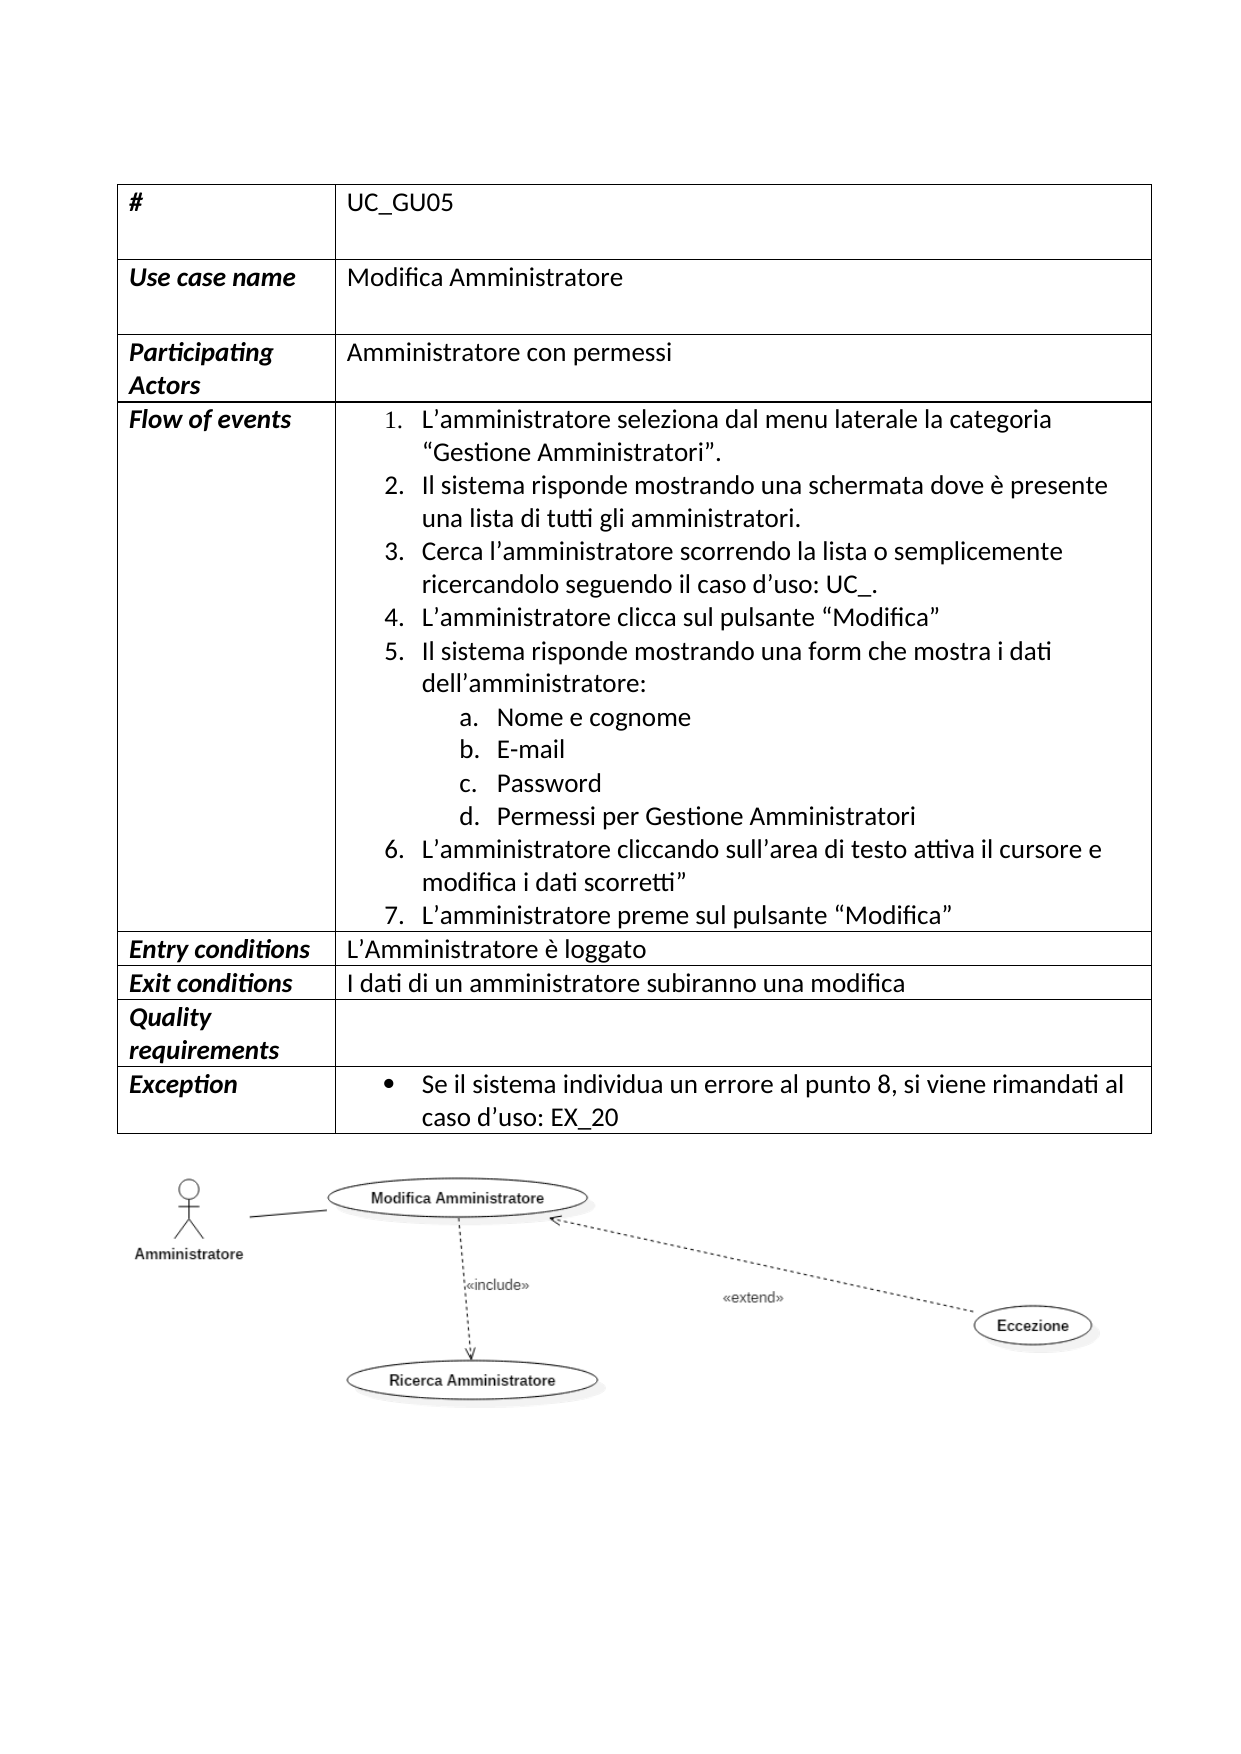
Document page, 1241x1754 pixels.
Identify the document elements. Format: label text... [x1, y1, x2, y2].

table_cell Exception [118, 1067, 335, 1133]
table_cell Entry conditions [118, 932, 335, 965]
table_cell Quality requirementsuq [118, 1000, 335, 1066]
table_cell Use case name [118, 260, 335, 334]
table_cell [336, 1000, 1151, 1066]
table_cell Exit conditions [118, 966, 335, 999]
table_cell Amministratore con permessi [336, 335, 1151, 401]
table_cell Flow of events [118, 403, 335, 931]
table_cell Se il sistema individua un errore al punto 8, si viene rimandati al caso d’uso: EX_20 [336, 1067, 1151, 1133]
table_cell Modifica Amministratore [336, 260, 1151, 334]
table_header # [118, 185, 335, 259]
table_cell Participating Actors [118, 335, 335, 401]
table_cell I dati di un amministratore subiranno una modifica [336, 966, 1151, 999]
table_cell L’Amministratore è loggato [336, 932, 1151, 965]
table_header UC_GU05 [336, 185, 1151, 259]
table_cell L’amministratore seleziona dal menu laterale la categoria “Gestione Amministratori”. Il sistema risponde mostrando una schermata dove è presente una lista di tutti gli amministratori. Cerca l’amministratore scorrendo la lista o semplicemente ricercandolo seguendo il caso d’uso: UC_. L’amministratore clicca sul pulsante “Modifica” Il sistema risponde mostrando una form che mostra i dati dell’amministratore: Nome e cognome E-mail Password Permessi per Gestione Amministratori L’amministratore cliccando sull’area di testo attiva il cursore e modifica i dati scorretti” L’amministratore preme sul pulsante “Modifica” [336, 403, 1151, 931]
